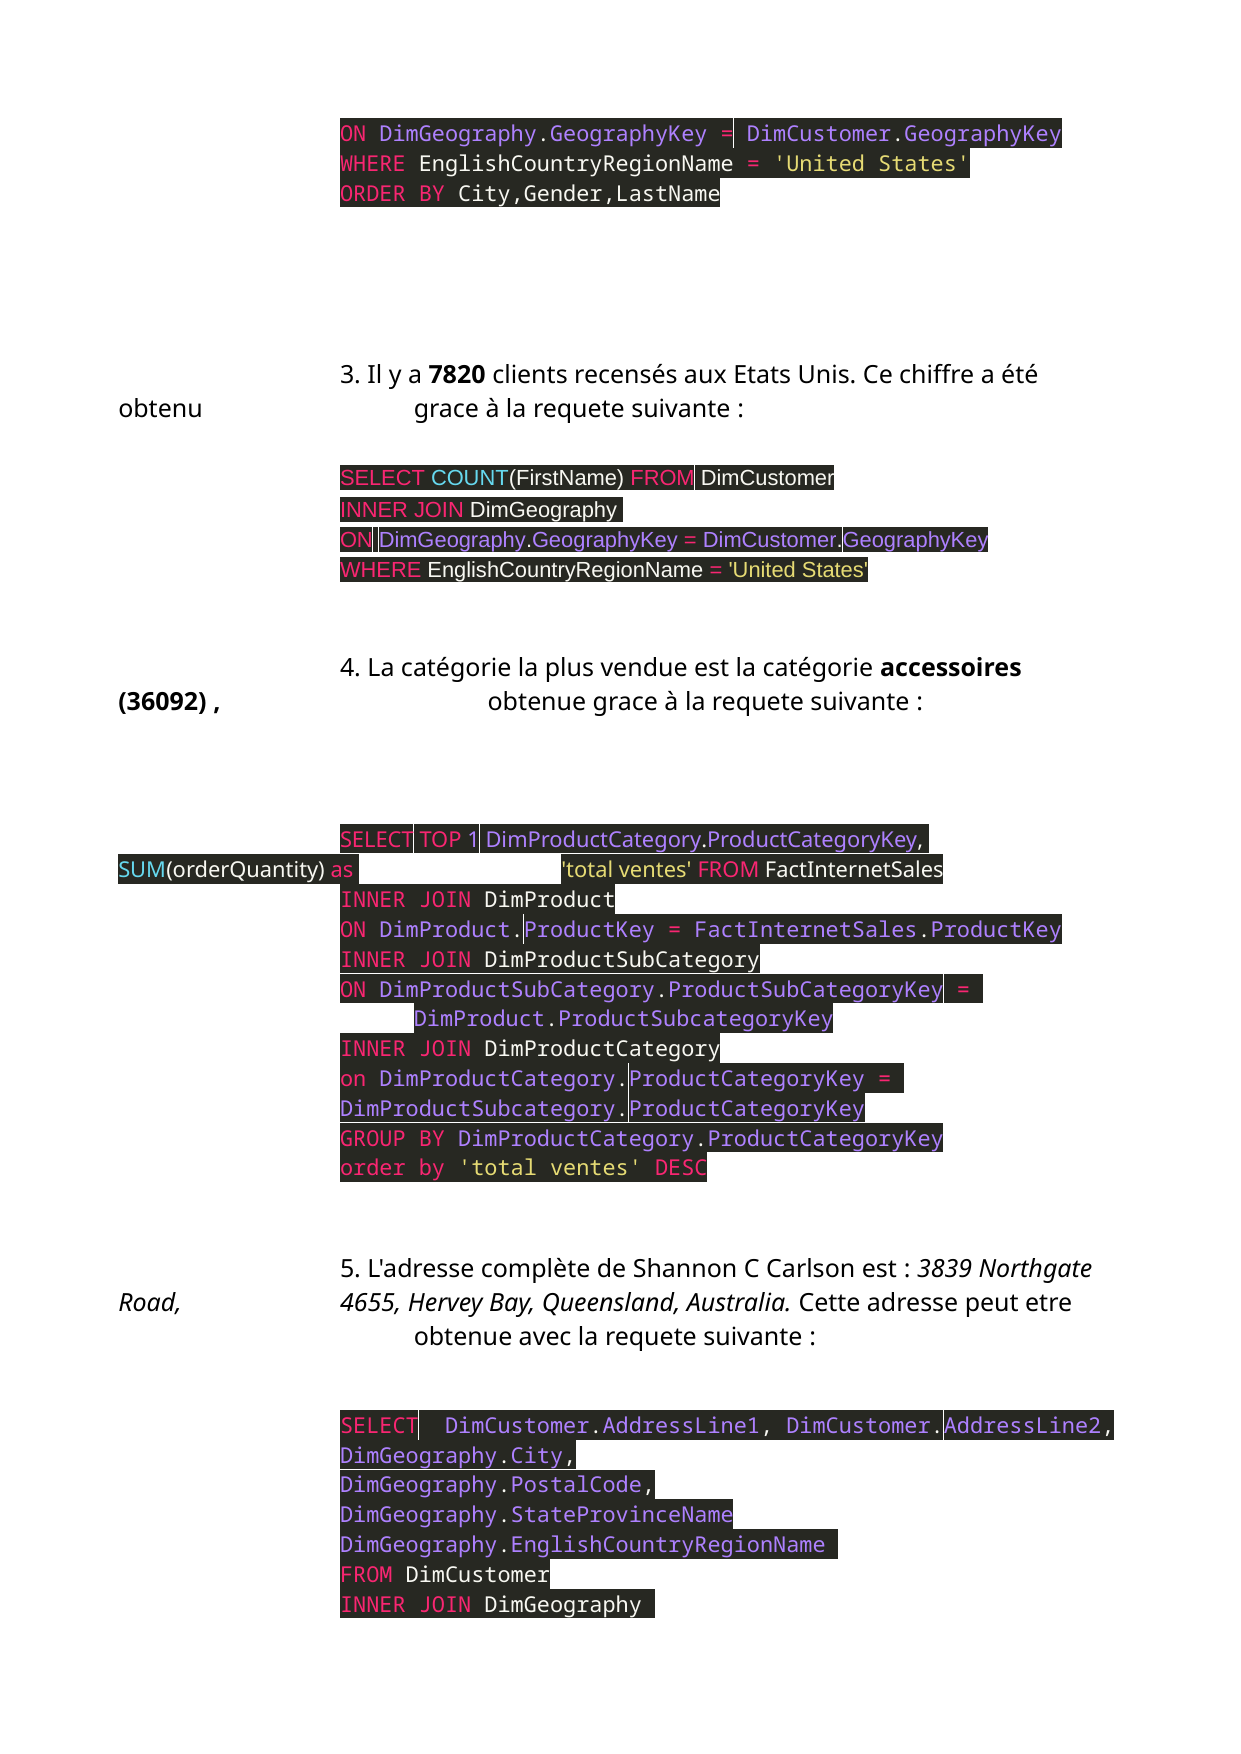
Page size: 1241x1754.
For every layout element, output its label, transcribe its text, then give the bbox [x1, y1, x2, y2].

text order by 'total ventes' DESC [118, 1152, 1122, 1182]
text GROUP BY DimProductCategory.ProductCategoryKey [118, 1122, 1122, 1152]
text SELECT TOP 1 DimProductCategory.ProductCategoryKey, SUM(orderQuantity) as 'total ventes' FROM FactInternetSales [118, 820, 1122, 884]
text ORDER BY City,Gender,LastName [118, 178, 1122, 207]
text WHERE EnglishCountryRegionName = 'United States' [118, 552, 1122, 582]
text ON DimProduct.ProductKey = FactInternetSales.ProductKey [118, 914, 1122, 944]
text SELECT DimCustomer.AddressLine1, DimCustomer.AddressLine2, [118, 1410, 1122, 1440]
text INNER JOIN DimProduct [118, 884, 1122, 914]
text INNER JOIN DimGeography [118, 1589, 1122, 1618]
text FROM DimCustomer [118, 1559, 1122, 1589]
text ON DimGeography.GeographyKey = DimCustomer.GeographyKey [118, 118, 1122, 148]
text DimGeography.StateProvinceName [118, 1499, 1122, 1529]
text INNER JOIN DimProductSubCategory [118, 944, 1122, 973]
text INNER JOIN DimGeography [118, 493, 1122, 522]
text ON DimGeography.GeographyKey = DimCustomer.GeographyKey [118, 522, 1122, 552]
text SELECT COUNT(FirstName) FROM DimCustomer [118, 459, 1122, 493]
text DimGeography.City, [118, 1440, 1122, 1469]
text WHERE EnglishCountryRegionName = 'United States' [118, 148, 1122, 178]
text 3. Il y a 7820 clients recensés aux Etats Unis. Ce chiffre a été obtenu grace à la requete suivante : [118, 357, 1122, 425]
text INNER JOIN DimProductCategory [118, 1033, 1122, 1063]
text DimGeography.PostalCode, [118, 1469, 1122, 1499]
text 4. La catégorie la plus vendue est la catégorie accessoires (36092) , obtenue grace à la requete suivante : [118, 650, 1122, 718]
text DimGeography.EnglishCountryRegionName [118, 1529, 1122, 1559]
text ON DimProductSubCategory.ProductSubCategoryKey = DimProduct.ProductSubcategoryKey [118, 973, 1122, 1033]
text 5. L'adresse complète de Shannon C Carlson est : 3839 Northgate Road, 4655, Hervey Bay, Queensland, Australia. Cette adresse peut etre obtenue avec la requete suivante : [118, 1250, 1122, 1352]
text on DimProductCategory.ProductCategoryKey = DimProductSubcategory.ProductCategoryKey [118, 1063, 1122, 1122]
